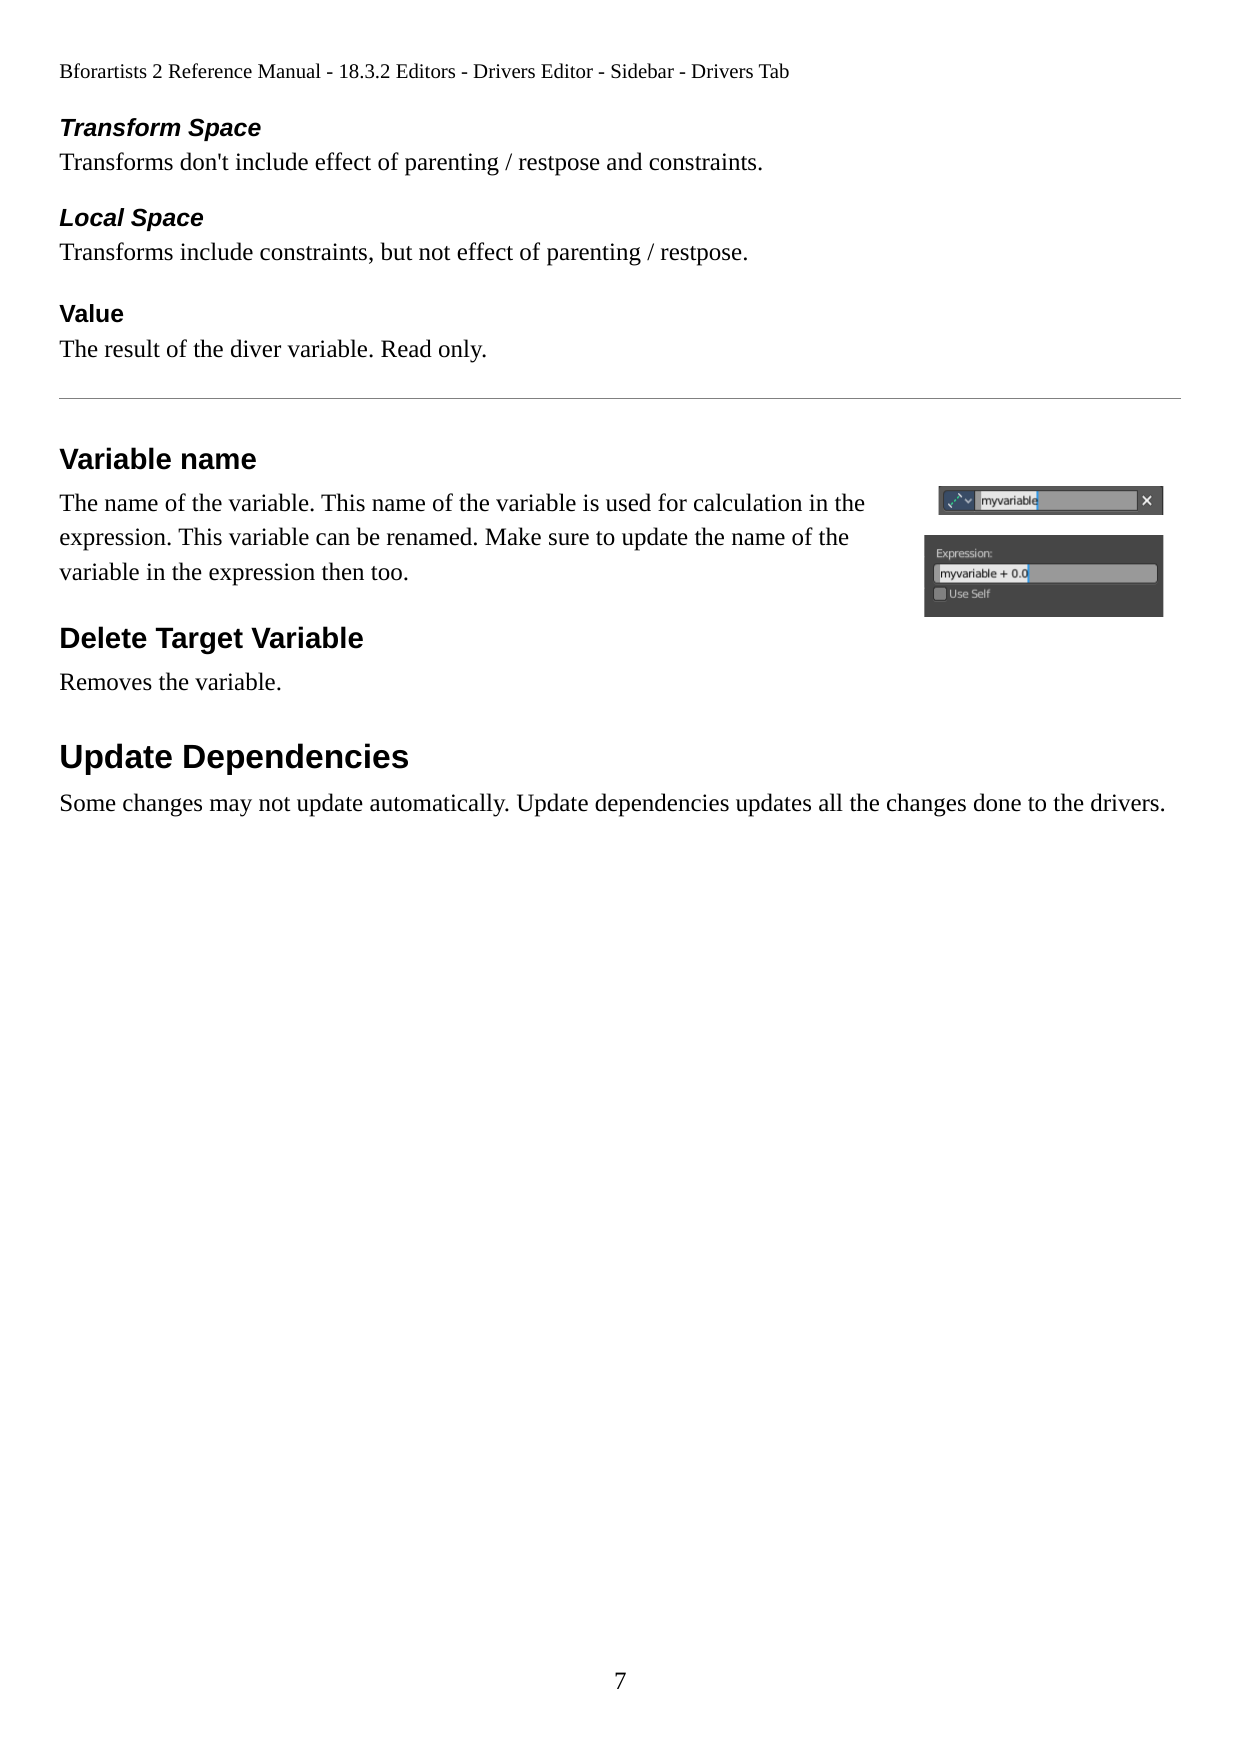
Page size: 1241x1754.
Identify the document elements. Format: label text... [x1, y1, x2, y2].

subtitle Local Space [59, 203, 1181, 231]
text Removes the variable. [59, 667, 1181, 696]
picture [924, 535, 1164, 617]
subtitle Variable name [59, 442, 1181, 475]
text Transforms don't include effect of parenting / restpose and constraints. [59, 147, 1181, 176]
subtitle Transform Space [59, 113, 1181, 141]
text The name of the variable. This name of the variable is used for calculation in the expression. This variable can be renamed. Make sure to update the name of the variable in the expression then too. [59, 488, 1181, 586]
subtitle Delete Target Variable [59, 621, 1181, 654]
text Transforms include constraints, but not effect of parenting / restpose. [59, 237, 1181, 266]
text The result of the diver variable. Read only. [59, 334, 1181, 363]
picture [938, 486, 1164, 515]
subtitle Update Dependencies [59, 737, 1181, 775]
subtitle Value [59, 299, 1181, 328]
text Some changes may not update automatically. Update dependencies updates all the changes done to the drivers. [59, 788, 1181, 817]
